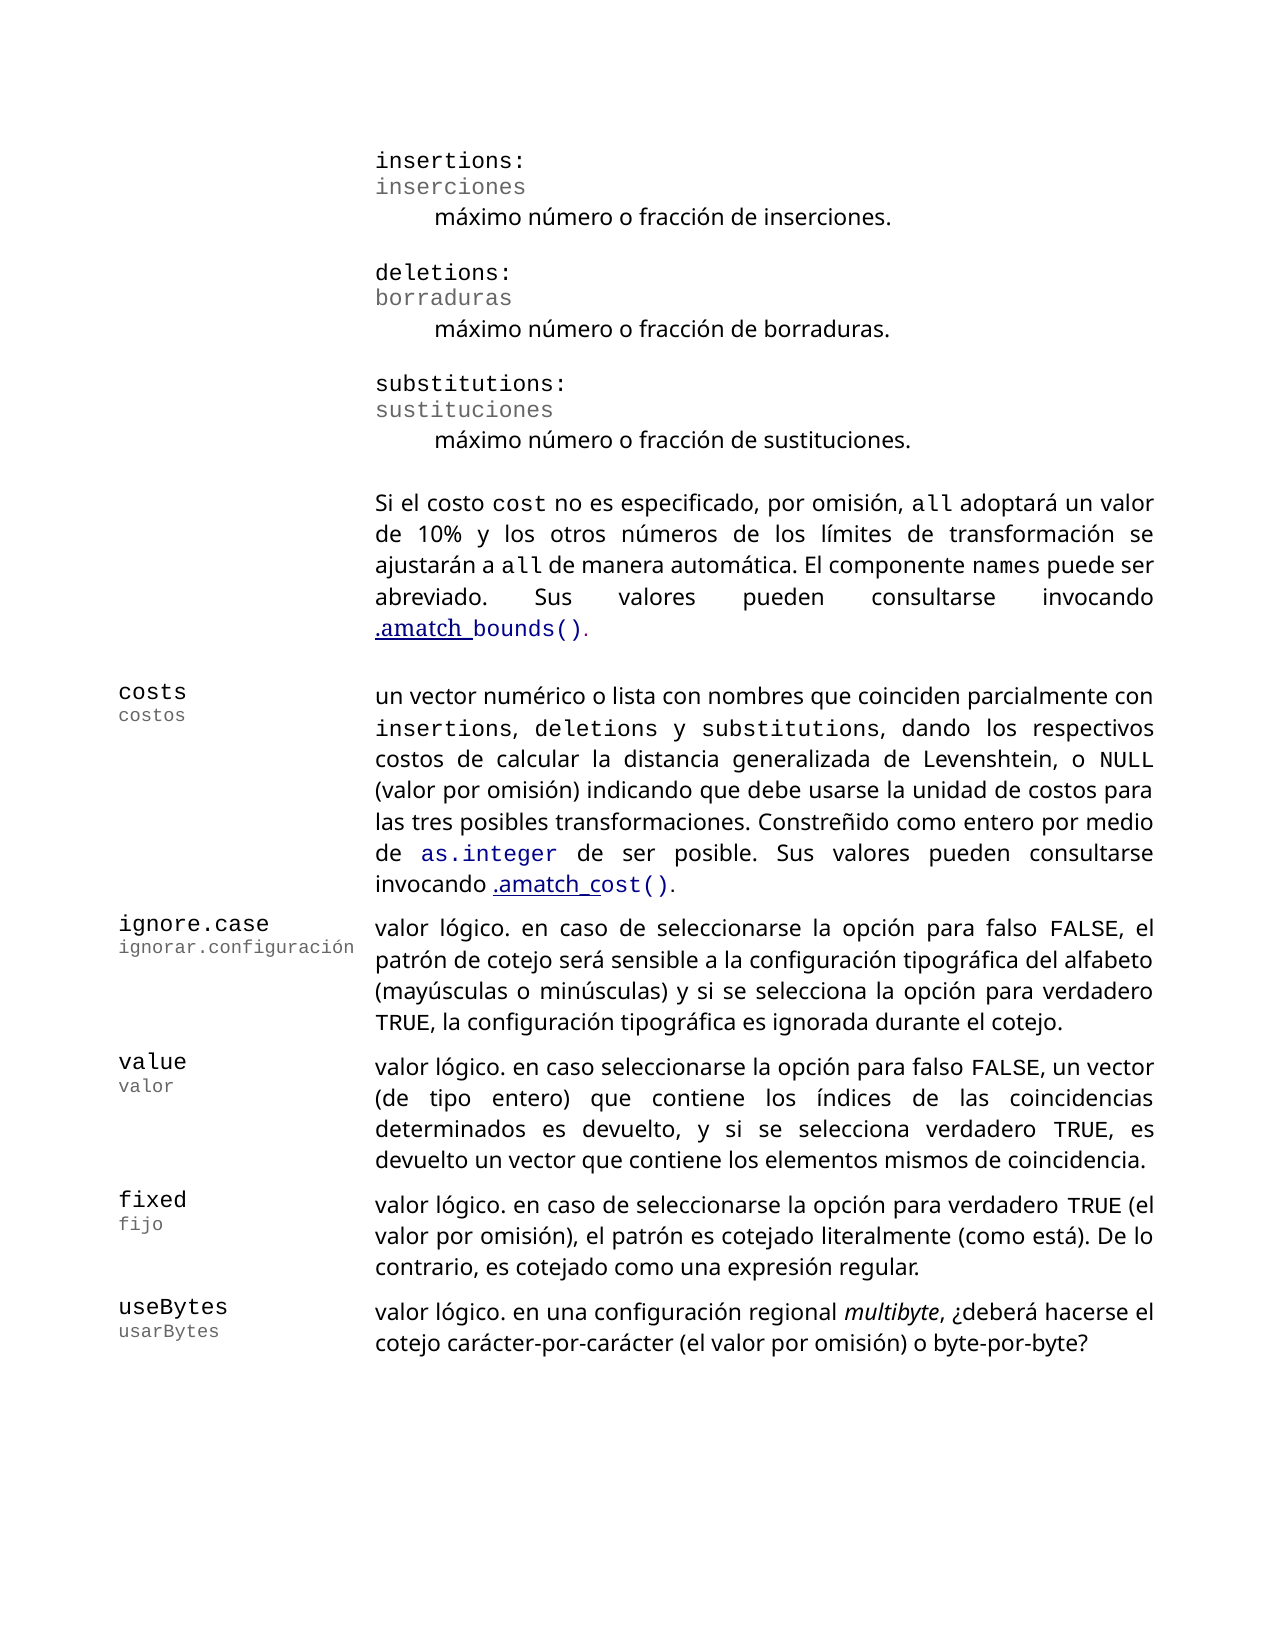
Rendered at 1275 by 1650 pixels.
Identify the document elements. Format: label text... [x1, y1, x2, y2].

table_cell un vector numérico o lista con nombres que coinciden parcialmente con insertions, deletions y substitutions, dando los respectivos costos de calcular la distancia generalizada de Levenshtein, o NULL (valor por omisión) indicando que debe usarse la unidad de costos para las tres posibles transformaciones. Constreñido como entero por medio de as.integer de ser posible. Sus valores pueden consultarse invocando .amatch_cost(). [372, 678, 1157, 909]
table_cell ignore.case ignorar.configuración [118, 910, 372, 1048]
table_cell value valor [118, 1048, 372, 1186]
table_cell [118, 118, 372, 677]
table_cell fixed fijo [118, 1186, 372, 1292]
table_cell valor lógico. en caso de seleccionarse la opción para falso FALSE, el patrón de cotejo será sensible a la configuración tipográfica del alfabeto (mayúsculas o minúsculas) y si se selecciona la opción para verdadero TRUE, la configuración tipográfica es ignorada durante el cotejo. [372, 910, 1157, 1048]
table_cell useBytes usarBytes [118, 1293, 372, 1368]
table_cell valor lógico. en caso de seleccionarse la opción para verdadero TRUE (el valor por omisión), el patrón es cotejado literalmente (como está). De lo contrario, es cotejado como una expresión regular. [372, 1186, 1157, 1292]
table_cell valor lógico. en una configuración regional multibyte, ¿deberá hacerse el cotejo carácter-por-carácter (el valor por omisión) o byte-por-byte? [372, 1293, 1157, 1368]
table_cell valor lógico. en caso seleccionarse la opción para falso FALSE, un vector (de tipo entero) que contiene los índices de las coincidencias determinados es devuelto, y si se selecciona verdadero TRUE, es devuelto un vector que contiene los elementos mismos de coincidencia. [372, 1048, 1157, 1186]
table_cell costs costos [118, 678, 372, 909]
table_cell insertions: inserciones máximo número o fracción de inserciones. deletions: borraduras máximo número o fracción de borraduras. substitutions: sustituciones máximo número o fracción de sustituciones. Si el costo cost no es especificado, por omisión, all adoptará un valor de 10% y los otros números de los límites de transformación se ajustarán a all de manera automática. El componente names puede ser abreviado. Sus valores pueden consultarse invocando .amatch_bounds(). [372, 118, 1157, 677]
